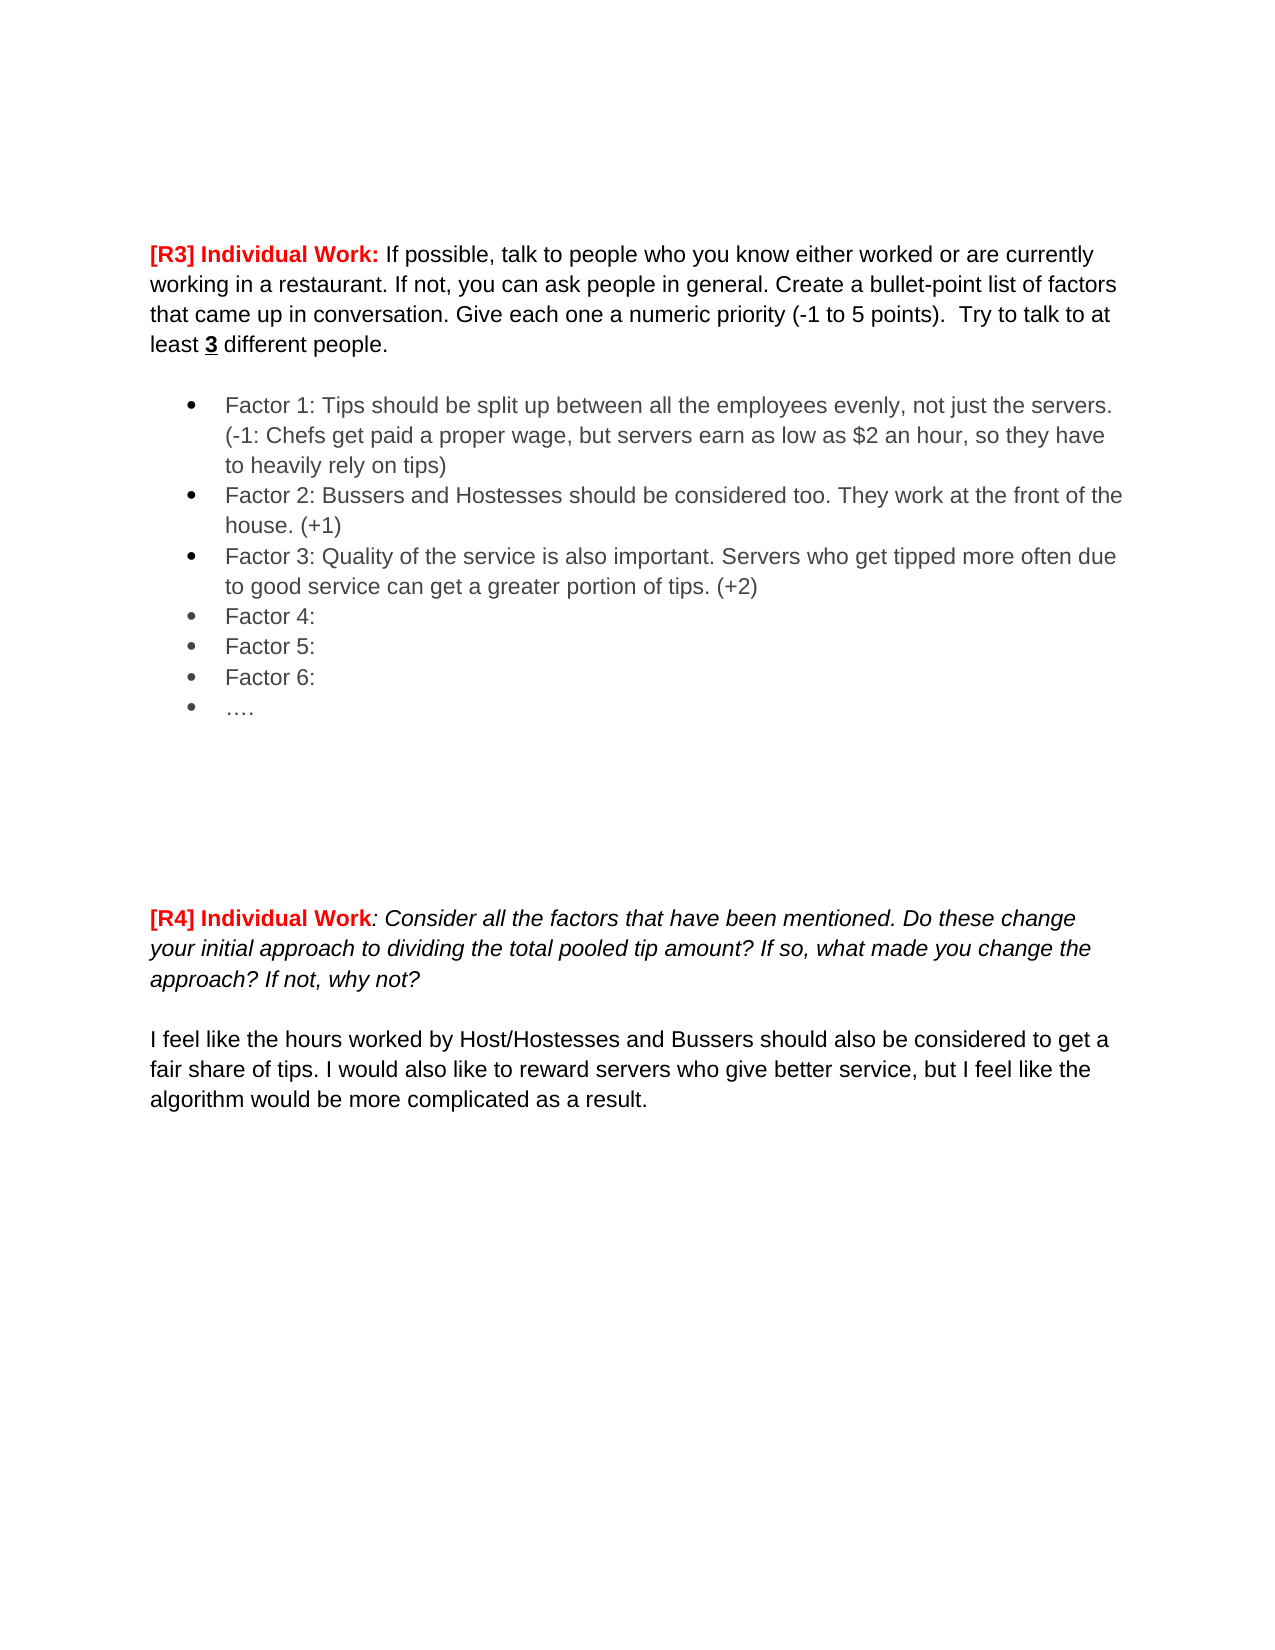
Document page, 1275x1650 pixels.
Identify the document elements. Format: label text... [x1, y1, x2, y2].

text [R4] Individual Work: Consider all the factors that have been mentioned. Do these change your initial approach to dividing the total pooled tip amount? If so, what made you change the approach? If not, why not? [150, 905, 1125, 992]
list Factor 5: [187, 633, 1125, 660]
list …. [187, 694, 1125, 720]
list Factor 1: Tips should be split up between all the employees evenly, not just the servers. (-1: Chefs get paid a proper wage, but servers earn as low as $2 an hour, so they have to heavily rely on tips) [187, 392, 1125, 478]
list Factor 2: Bussers and Hostesses should be considered too. They work at the front of the house. (+1) [187, 482, 1125, 539]
text I feel like the hours worked by Host/Hostesses and Bussers should also be considered to get a fair share of tips. I would also like to reward servers who give better service, but I feel like the algorithm would be more complicated as a result. [150, 1026, 1125, 1113]
list Factor 4: [187, 603, 1125, 629]
text [R3] Individual Work: If possible, talk to people who you know either worked or are currently working in a restaurant. If not, you can ask people in general. Create a bullet-point list of factors that came up in conversation. Give each one a numeric priority (-1 to 5 points). Try to talk to at least 3 different people. [150, 241, 1125, 358]
list Factor 6: [187, 663, 1125, 690]
list Factor 3: Quality of the service is also important. Servers who get tipped more often due to good service can get a greater portion of tips. (+2) [187, 543, 1125, 599]
